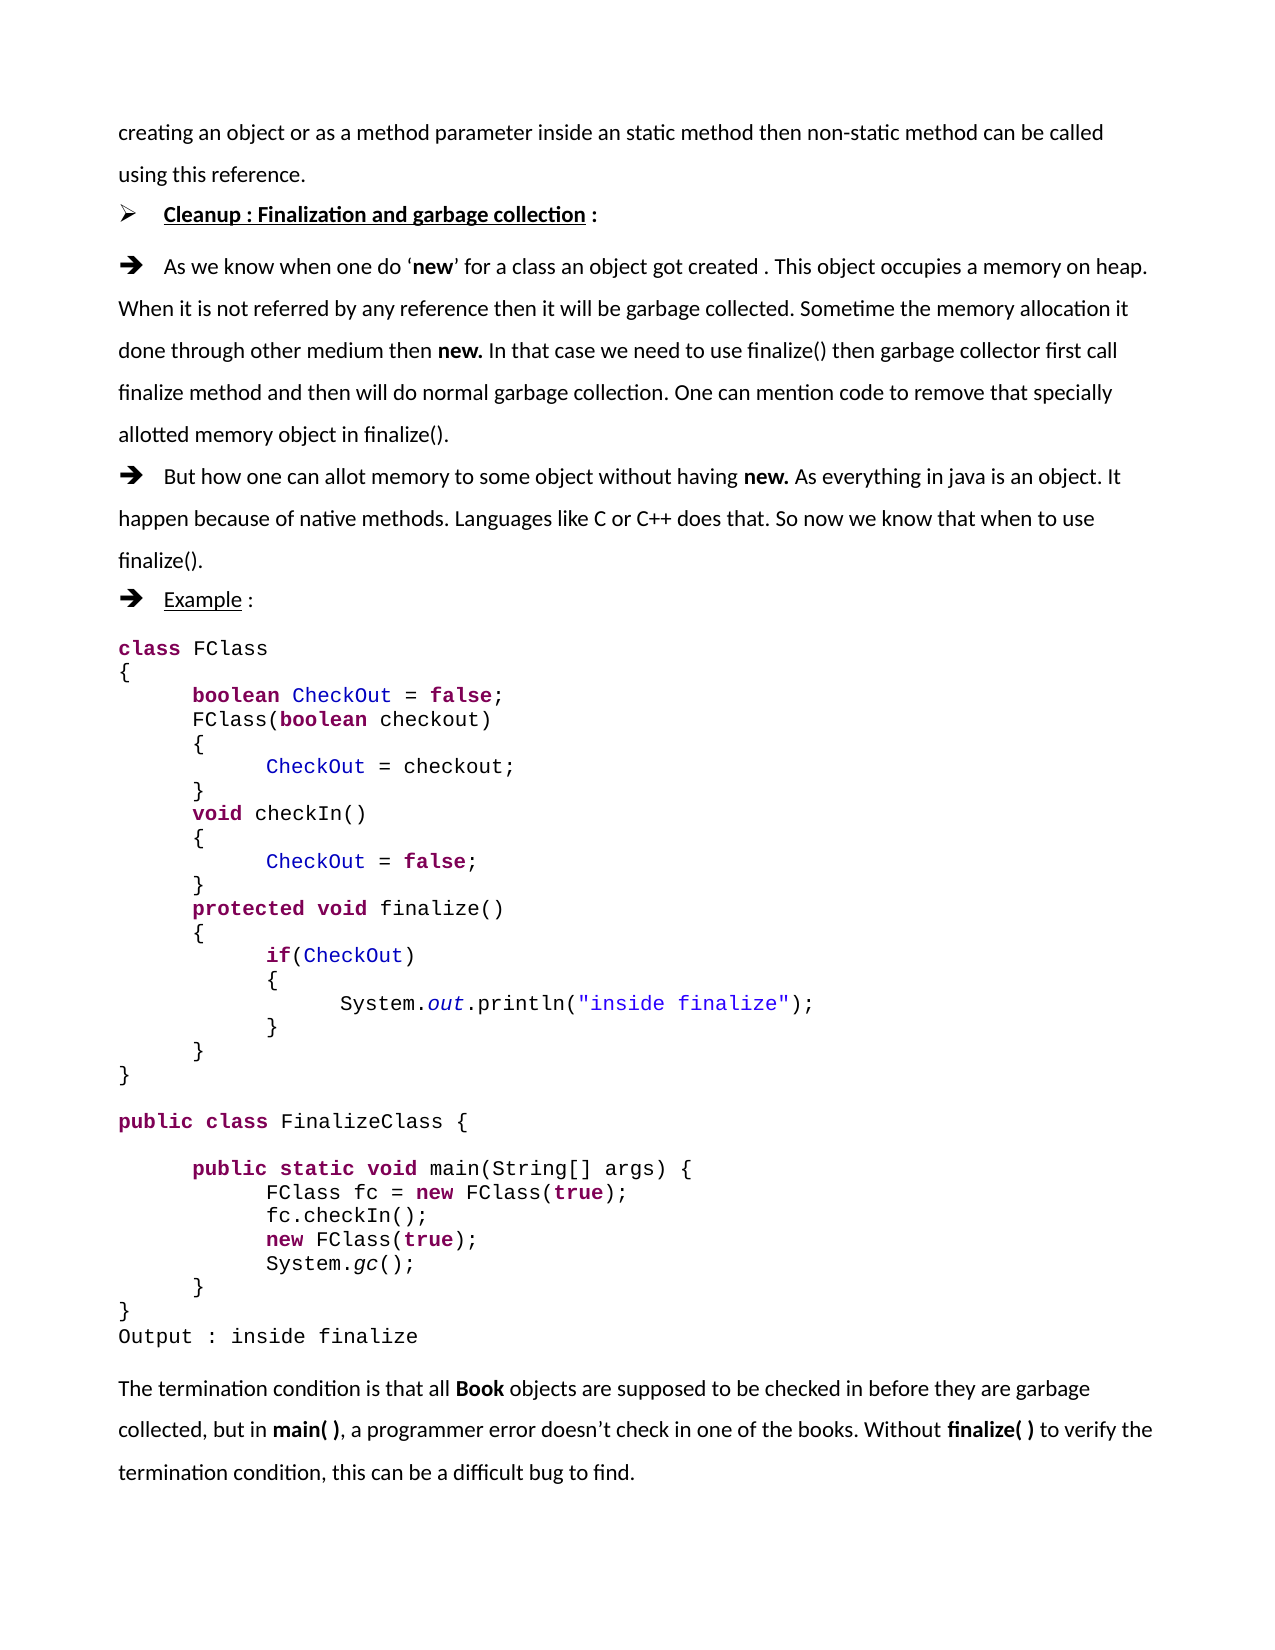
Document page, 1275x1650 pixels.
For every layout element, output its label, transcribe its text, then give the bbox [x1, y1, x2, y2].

text } [118, 1040, 1157, 1063]
text System.out.println("inside finalize"); [118, 993, 1157, 1016]
list Cleanup : Finalization and garbage collection : [118, 202, 1157, 227]
text { [118, 922, 1157, 945]
text if(CheckOut) [118, 945, 1157, 969]
text public static void main(String[] args) { [118, 1158, 1157, 1182]
text public class FinalizeClass { [118, 1111, 1157, 1134]
list As we know when one do ‘new’ for a class an object got created . This object occupies a memory on heap. When it is not referred by any reference then it will be garbage collected. Sometime the memory allocation it done through other medium then new. In that case we need to use finalize() then garbage collector first call finalize method and then will do normal garbage collection. One can mention code to remove that specially allotted memory object in finalize(). [118, 252, 1157, 448]
text } [118, 1276, 1157, 1300]
text { [118, 969, 1157, 993]
text } [118, 1016, 1157, 1040]
text class FClass [118, 638, 1157, 662]
text } [118, 1300, 1157, 1324]
text boolean CheckOut = false; [118, 685, 1157, 709]
text protected void finalize() [118, 898, 1157, 922]
text CheckOut = checkout; [118, 756, 1157, 780]
text new FClass(true); [118, 1229, 1157, 1253]
text } [118, 1063, 1157, 1087]
list creating an object or as a method parameter inside an static method then non-static method can be called using this reference. [118, 118, 1157, 188]
text System.gc(); [118, 1253, 1157, 1276]
text The termination condition is that all Book objects are supposed to be checked in before they are garbage collected, but in main( ), a programmer error doesn’t check in one of the books. Without finalize( ) to verify the termination condition, this can be a difficult bug to find. [118, 1374, 1157, 1486]
text void checkIn() [118, 803, 1157, 827]
text FClass fc = new FClass(true); [118, 1182, 1157, 1205]
text CheckOut = false; [118, 851, 1157, 874]
text } [118, 780, 1157, 803]
text { [118, 732, 1157, 756]
list But how one can allot memory to some object without having new. As everything in java is an object. It happen because of native methods. Languages like C or C++ does that. So now we know that when to use finalize(). [118, 462, 1157, 574]
text Output : inside finalize [118, 1324, 1157, 1349]
list Example : [118, 588, 1157, 613]
text { [118, 662, 1157, 685]
text } [118, 874, 1157, 898]
text fc.checkIn(); [118, 1205, 1157, 1229]
text { [118, 827, 1157, 851]
text FClass(boolean checkout) [118, 709, 1157, 732]
